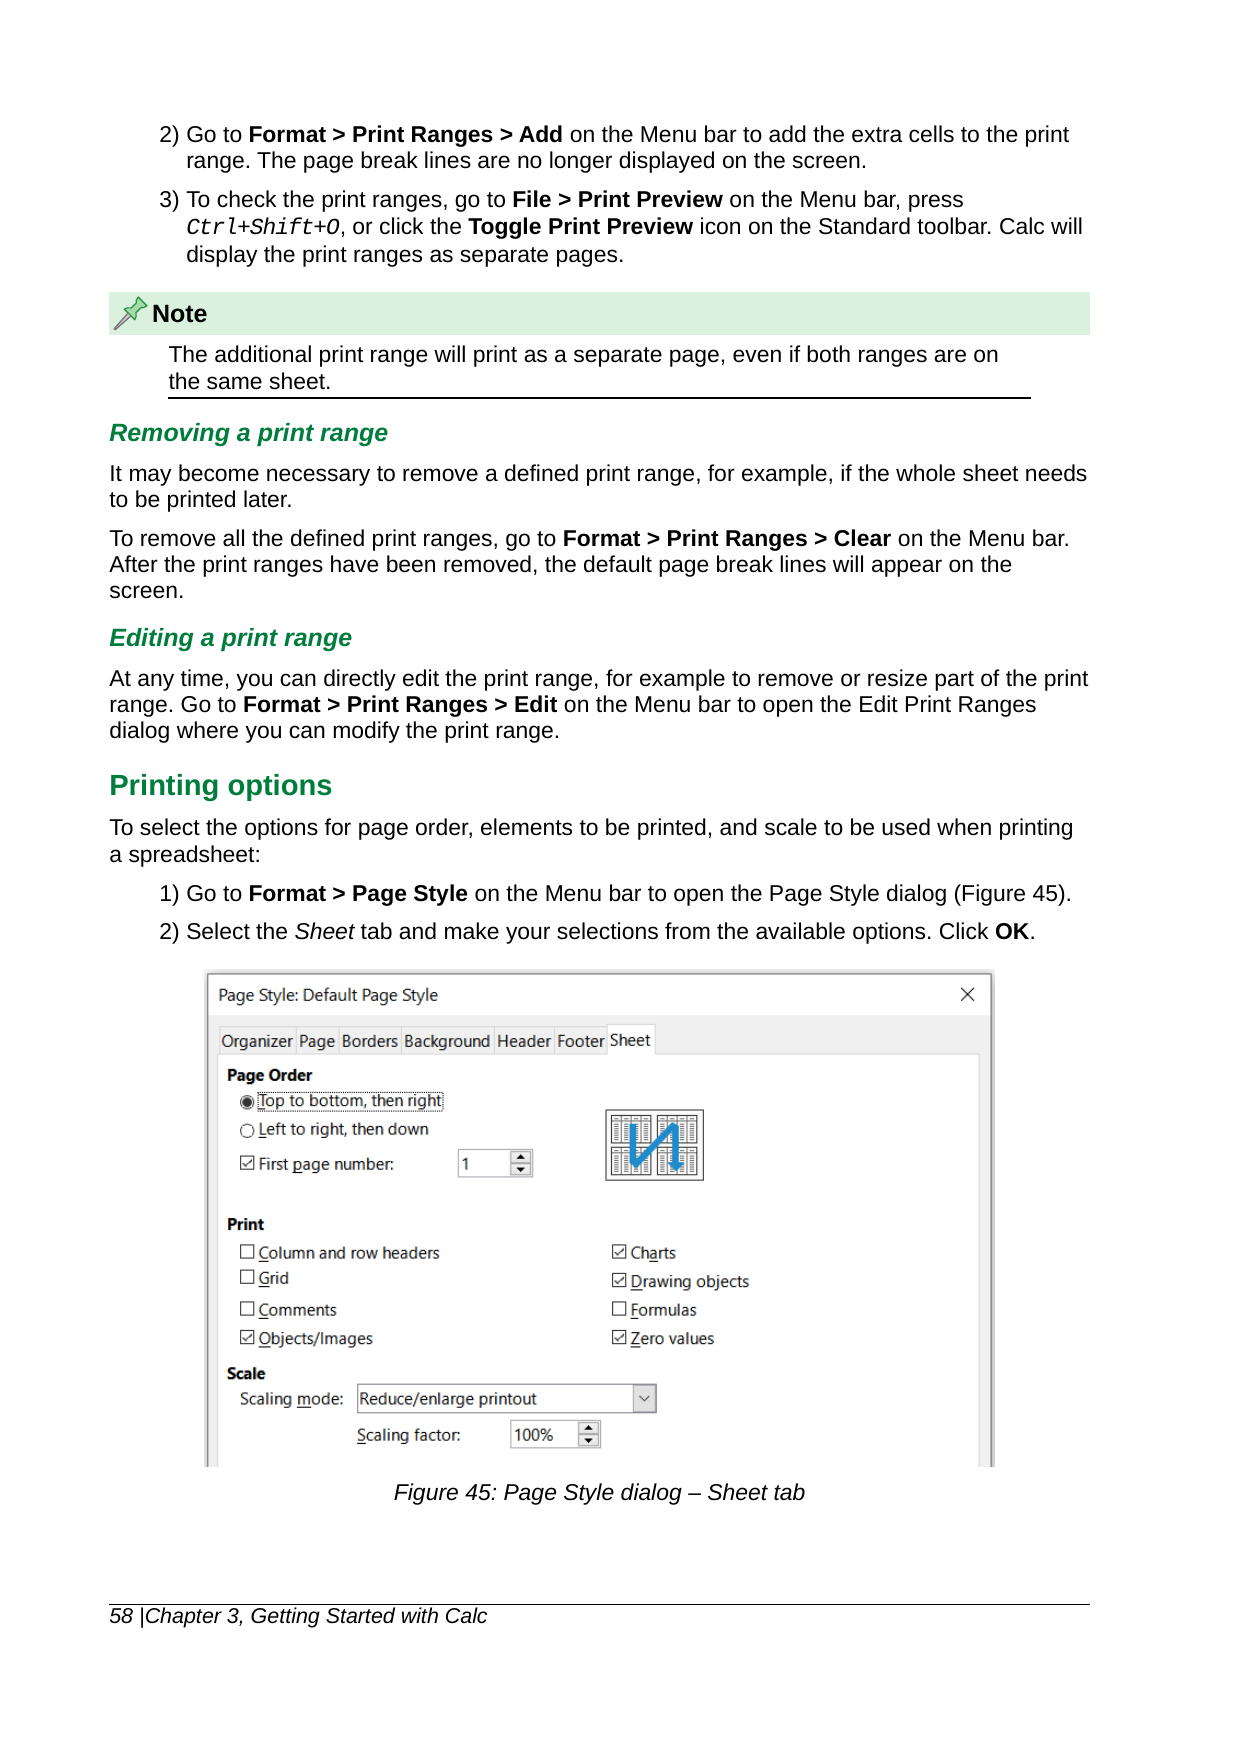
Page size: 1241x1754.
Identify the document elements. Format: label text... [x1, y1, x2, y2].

subtitle Printing options [109, 768, 1090, 802]
list To select the options for page order, elements to be printed, and scale to be used when printing a spreadsheet: [109, 814, 1090, 867]
text To remove all the defined print ranges, go to Format > Print Ranges > Clear on the Menu bar. After the print ranges have been removed, the default page break lines will appear on the screen. [109, 525, 1090, 604]
list Select the Sheet tab and make your selections from the available options. Click OK. [186, 918, 1090, 945]
subtitle Removing a print range [109, 418, 1090, 447]
list Go to Format > Page Style on the Menu bar to open the Page Style dialog (Figure 45). [186, 879, 1090, 906]
text The additional print range will print as a separate page, even if both ranges are on the same sheet. [168, 341, 1031, 397]
subtitle Note [109, 292, 1090, 335]
text At any time, you can directly edit the print range, for example to remove or resize part of the print range. Go to Format > Print Ranges > Edit on the Menu bar to open the Edit Print Ranges dialog where you can modify the print range. [109, 664, 1090, 743]
text It may become necessary to remove a defined print range, for example, if the whole sheet needs to be printed later. [109, 459, 1090, 512]
text Figure 45: Page Style dialog – Sheet tab [204, 1479, 995, 1505]
subtitle Editing a print range [109, 623, 1090, 652]
list To check the print ranges, go to File > Print Preview on the Menu bar, press Ctrl+Shift+O, or click the Toggle Print Preview icon on the Standard toolbar. Calc will display the print ranges as separate pages. [186, 186, 1090, 267]
picture [204, 969, 995, 1467]
list Go to Format > Print Ranges > Add on the Menu bar to add the extra cells to the print range. The page break lines are no longer displayed on the screen. [186, 121, 1090, 174]
